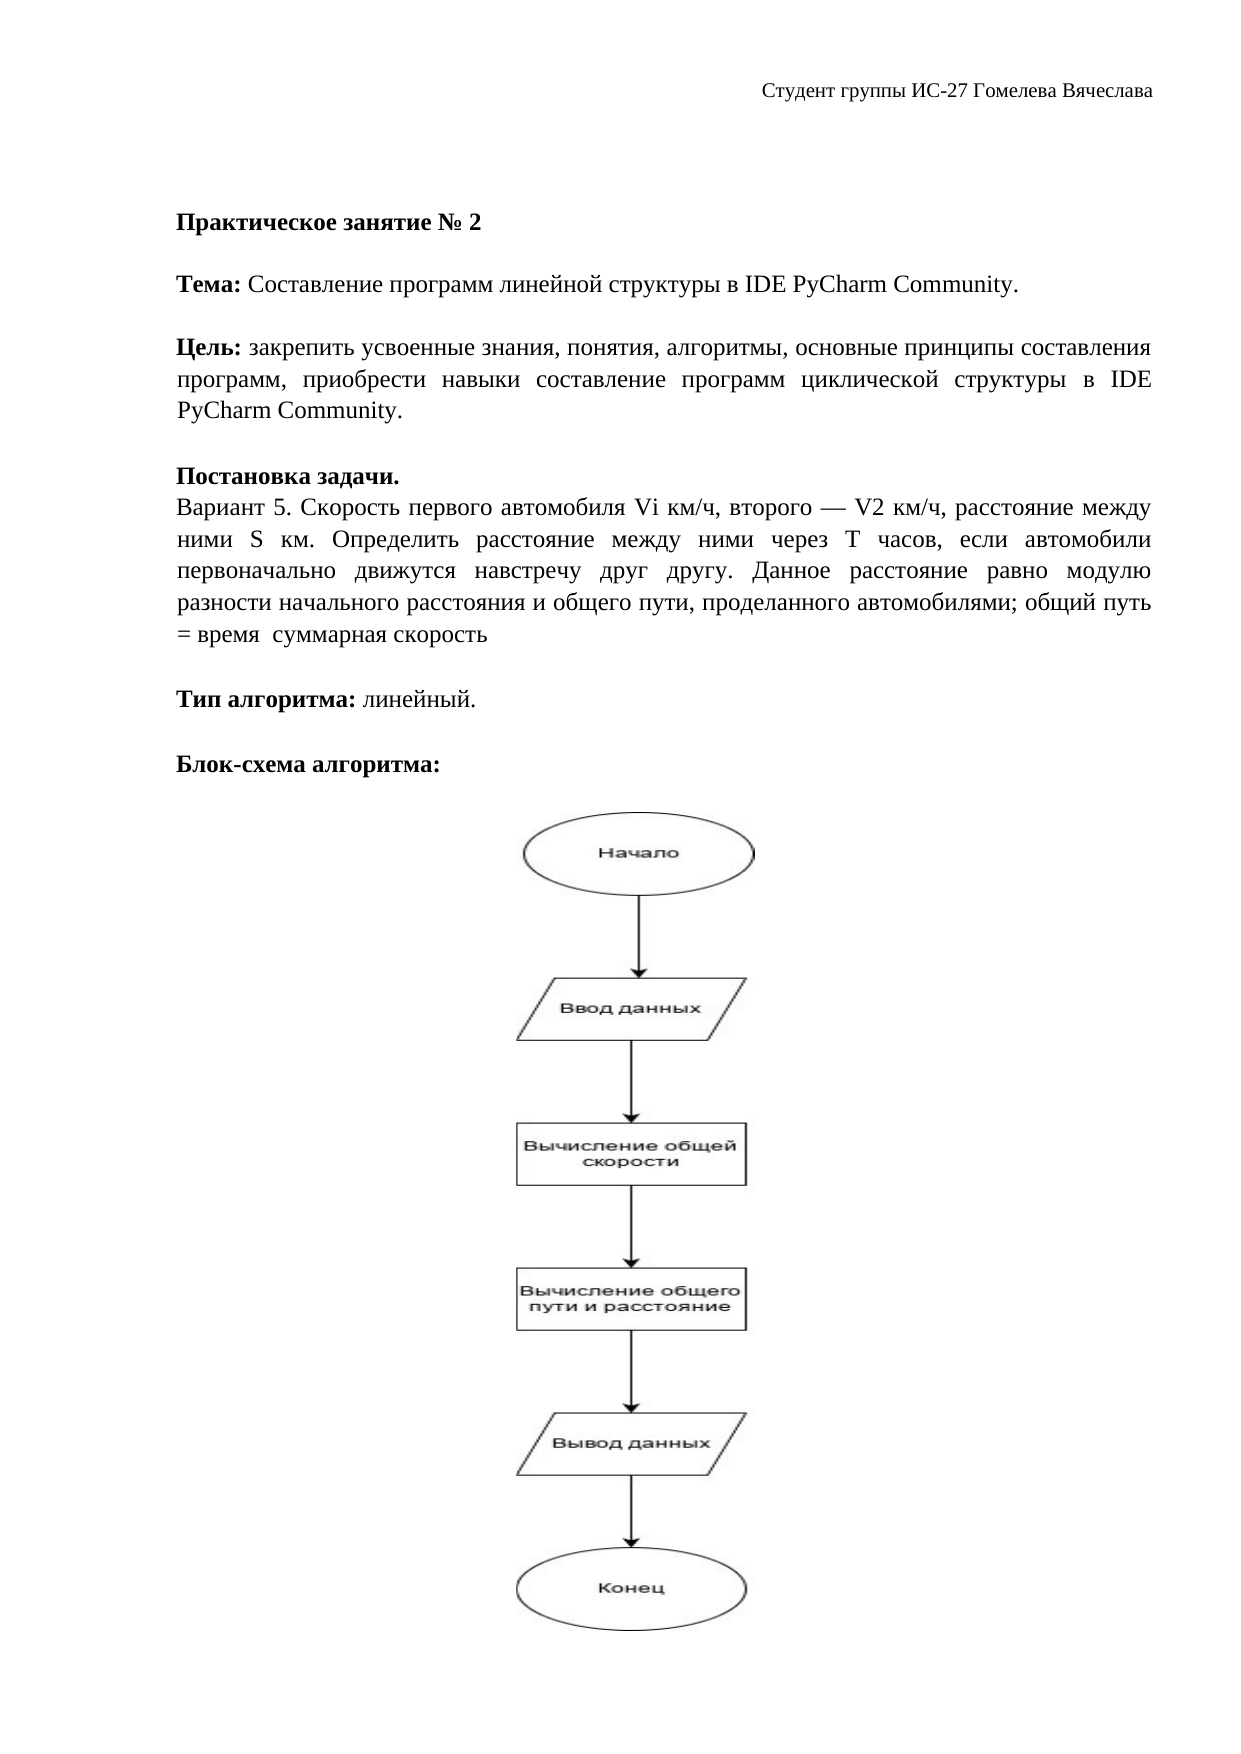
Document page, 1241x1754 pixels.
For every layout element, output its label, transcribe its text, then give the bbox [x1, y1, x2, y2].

picture [516, 812, 755, 1631]
text Постановка задачи. [176, 461, 1152, 490]
text Студент группы ИС-27 Гомелева Вячеслава [177, 78, 1153, 102]
text Тема: Составление программ линейной структуры в IDE PyCharm Community. [176, 269, 1152, 298]
text Вариант 5. Скорость первого автомобиля Vi км/ч, второго — V2 км/ч, расстояние между ними S км. Определить расстояние между ними через T часов, если автомобили первоначально движутся навстречу друг другу. Данное расстояние равно модулю разности начального расстояния и общего пути, проделанного автомобилями; общий путь = время суммарная скорость [176, 492, 1152, 648]
text Тип алгоритма: линейный. [176, 684, 1152, 713]
text Практическое занятие № 2 [176, 207, 1152, 236]
text Блок-схема алгоритма: [176, 749, 1152, 777]
text Цель: закрепить усвоенные знания, понятия, алгоритмы, основные принципы составления программ, приобрести навыки составление программ циклической структуры в IDE PyCharm Community. [176, 332, 1152, 424]
